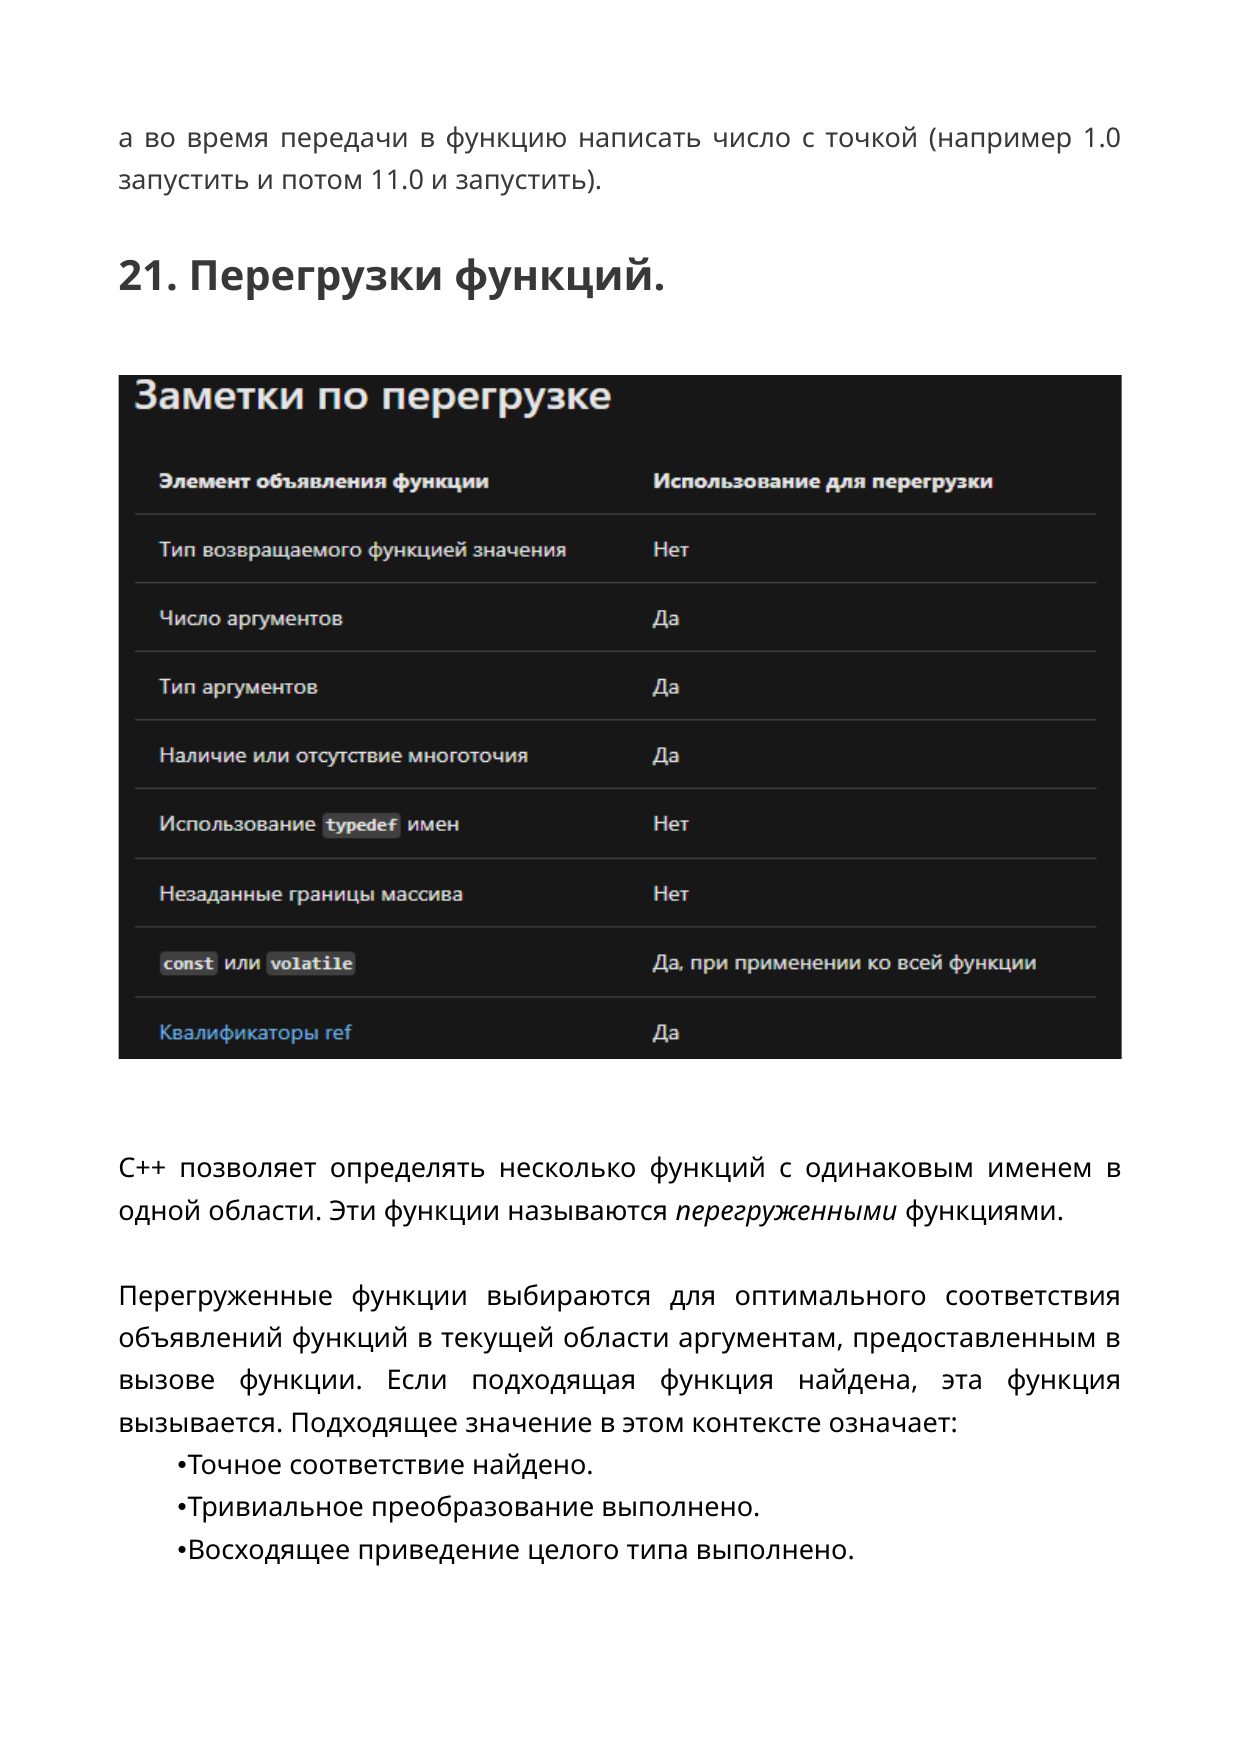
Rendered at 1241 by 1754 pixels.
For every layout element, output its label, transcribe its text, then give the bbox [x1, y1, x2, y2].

text Перегруженные функции выбираются для оптимального соответствия объявлений функций в текущей области аргументам, предоставленным в вызове функции. Если подходящая функция найдена, эта функция вызывается. Подходящее значение в этом контексте означает: [118, 1276, 1122, 1440]
text C++ позволяет определять несколько функций с одинаковым именем в одной области. Эти функции называются перегруженными функциями. [118, 1149, 1122, 1228]
text 21. Перегрузки функций. [118, 245, 1122, 302]
picture [118, 375, 1122, 1059]
text а во время передачи в функцию написать число с точкой (например 1.0 запустить и потом 11.0 и запустить). [118, 118, 1122, 197]
list Точное соответствие найдено. [118, 1446, 1122, 1482]
list Восходящее приведение целого типа выполнено. [118, 1530, 1122, 1567]
list Тривиальное преобразование выполнено. [118, 1488, 1122, 1525]
